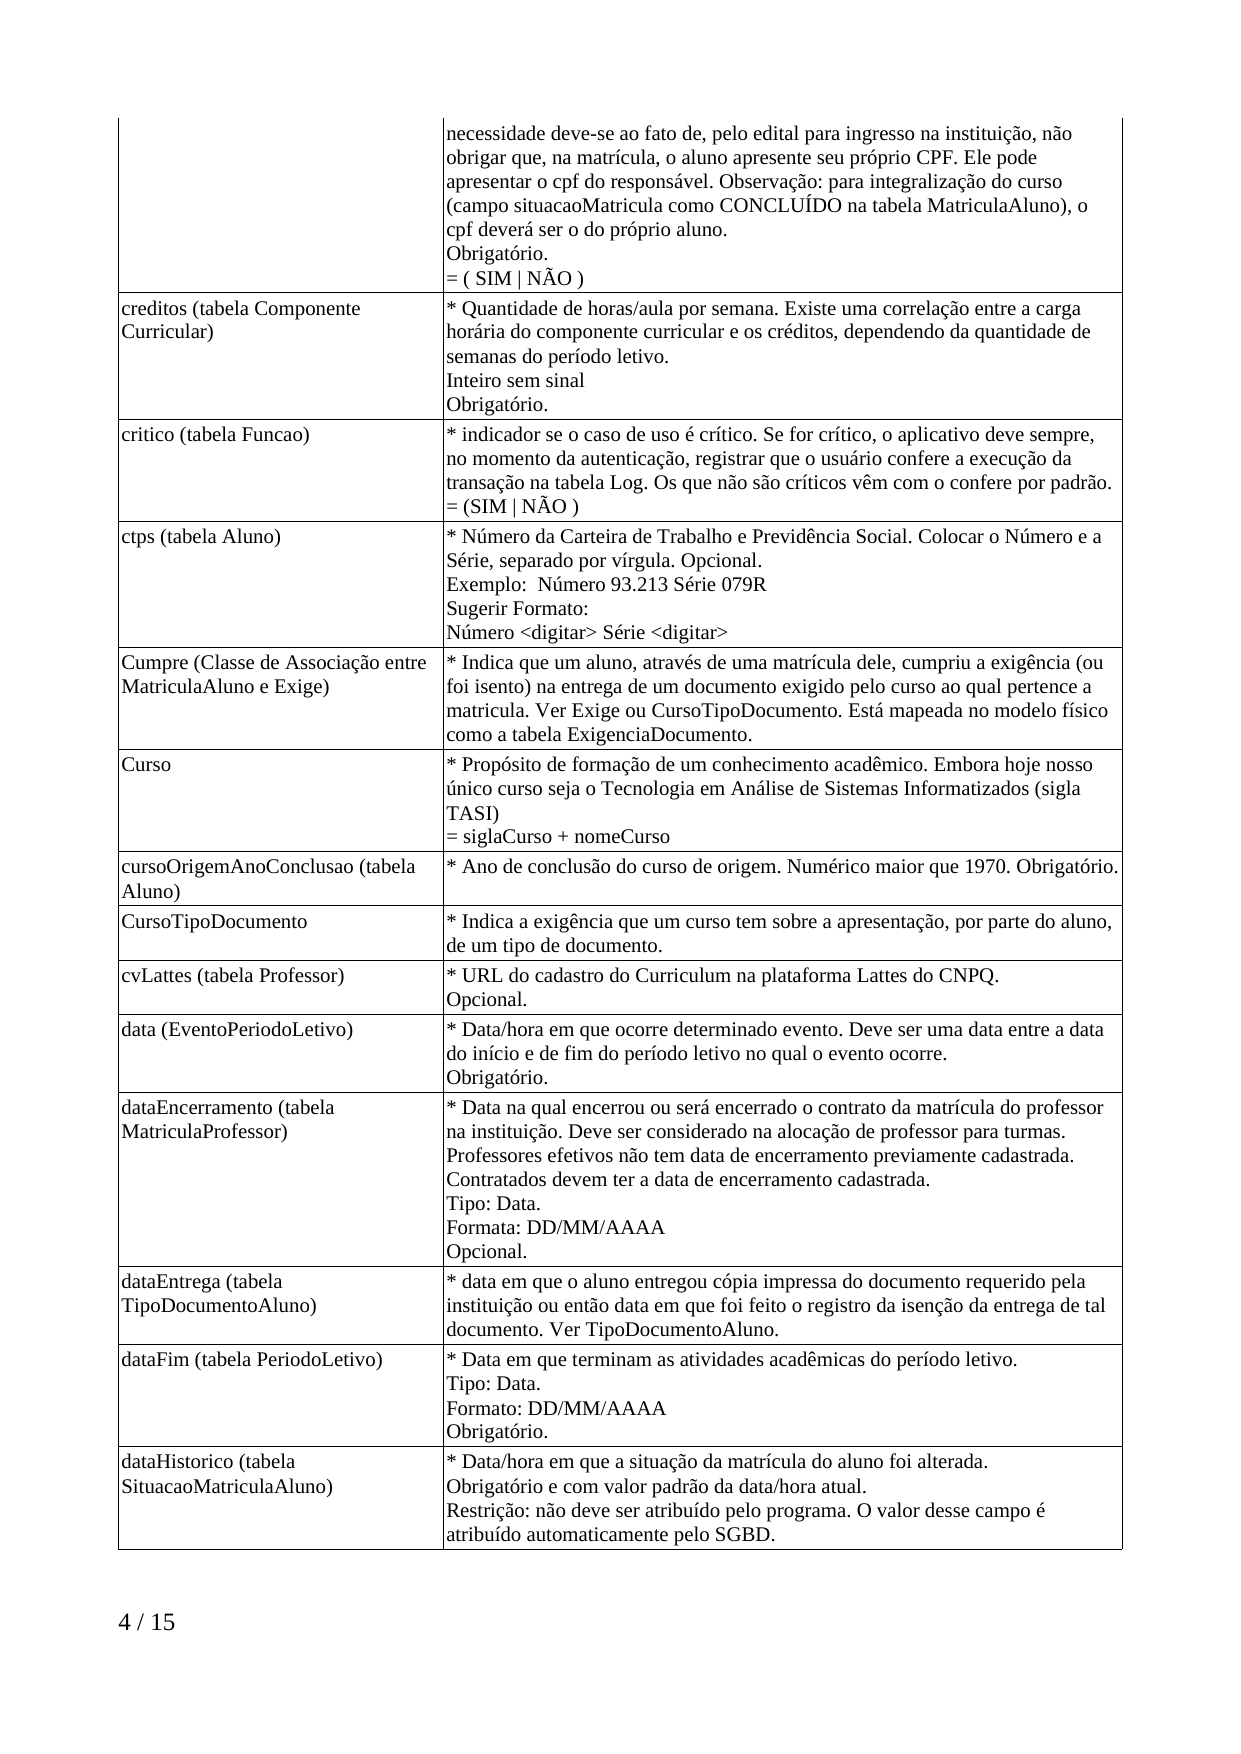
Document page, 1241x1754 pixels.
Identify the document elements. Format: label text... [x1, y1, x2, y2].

table_cell Curso [119, 750, 443, 851]
table_cell data (EventoPeriodoLetivo) [119, 1015, 443, 1092]
table_cell [119, 118, 443, 292]
table_cell * indicador se o caso de uso é crítico. Se for crítico, o aplicativo deve sempre, no momento da autenticação, registrar que o usuário confere a execução da transação na tabela Log. Os que não são críticos vêm com o confere por padrão. = (SIM | NÃO ) [444, 420, 1122, 521]
table_cell dataEntrega (tabela TipoDocumentoAluno) [119, 1267, 443, 1344]
table_cell * Data em que terminam as atividades acadêmicas do período letivo. Tipo: Data. Formato: DD/MM/AAAA Obrigatório. [444, 1345, 1122, 1446]
table_cell dataEncerramento (tabela MatriculaProfessor) [119, 1093, 443, 1266]
table_cell necessidade deve-se ao fato de, pelo edital para ingresso na instituição, não obrigar que, na matrícula, o aluno apresente seu próprio CPF. Ele pode apresentar o cpf do responsável. Observação: para integralização do curso (campo situacaoMatricula como CONCLUÍDO na tabela MatriculaAluno), o cpf deverá ser o do próprio aluno. Obrigatório. = ( SIM | NÃO ) [444, 118, 1122, 292]
table_cell Cumpre (Classe de Associação entre MatriculaAluno e Exige) [119, 648, 443, 749]
table_cell cvLattes (tabela Professor) [119, 961, 443, 1014]
table_cell * Ano de conclusão do curso de origem. Numérico maior que 1970. Obrigatório. [444, 852, 1122, 905]
table_cell * Número da Carteira de Trabalho e Previdência Social. Colocar o Número e a Série, separado por vírgula. Opcional. Exemplo: Número 93.213 Série 079R Sugerir Formato: Número <digitar> Série <digitar> [444, 522, 1122, 647]
table_cell dataFim (tabela PeriodoLetivo) [119, 1345, 443, 1446]
table_cell ctps (tabela Aluno) [119, 522, 443, 647]
table_cell * URL do cadastro do Curriculum na plataforma Lattes do CNPQ. Opcional. [444, 961, 1122, 1014]
table_cell * Data na qual encerrou ou será encerrado o contrato da matrícula do professor na instituição. Deve ser considerado na alocação de professor para turmas. Professores efetivos não tem data de encerramento previamente cadastrada. Contratados devem ter a data de encerramento cadastrada. Tipo: Data. Formata: DD/MM/AAAA Opcional. [444, 1093, 1122, 1266]
table_cell * Propósito de formação de um conhecimento acadêmico. Embora hoje nosso único curso seja o Tecnologia em Análise de Sistemas Informatizados (sigla TASI) = siglaCurso + nomeCurso [444, 750, 1122, 851]
table_cell * Data/hora em que ocorre determinado evento. Deve ser uma data entre a data do início e de fim do período letivo no qual o evento ocorre. Obrigatório. [444, 1015, 1122, 1092]
table_cell * Indica a exigência que um curso tem sobre a apresentação, por parte do aluno, de um tipo de documento. [444, 906, 1122, 960]
table_cell dataHistorico (tabela SituacaoMatriculaAluno) [119, 1447, 443, 1549]
table_cell critico (tabela Funcao) [119, 420, 443, 521]
table_cell * Quantidade de horas/aula por semana. Existe uma correlação entre a carga horária do componente curricular e os créditos, dependendo da quantidade de semanas do período letivo. Inteiro sem sinal Obrigatório. [444, 293, 1122, 419]
table_cell * Indica que um aluno, através de uma matrícula dele, cumpriu a exigência (ou foi isento) na entrega de um documento exigido pelo curso ao qual pertence a matricula. Ver Exige ou CursoTipoDocumento. Está mapeada no modelo físico como a tabela ExigenciaDocumento. [444, 648, 1122, 749]
table_cell creditos (tabela Componente Curricular) [119, 293, 443, 419]
table_cell * Data/hora em que a situação da matrícula do aluno foi alterada. Obrigatório e com valor padrão da data/hora atual. Restrição: não deve ser atribuído pelo programa. O valor desse campo é atribuído automaticamente pelo SGBD. [444, 1447, 1122, 1549]
table_cell * data em que o aluno entregou cópia impressa do documento requerido pela instituição ou então data em que foi feito o registro da isenção da entrega de tal documento. Ver TipoDocumentoAluno. [444, 1267, 1122, 1344]
table_cell cursoOrigemAnoConclusao (tabela Aluno) [119, 852, 443, 905]
table_cell CursoTipoDocumento [119, 906, 443, 960]
